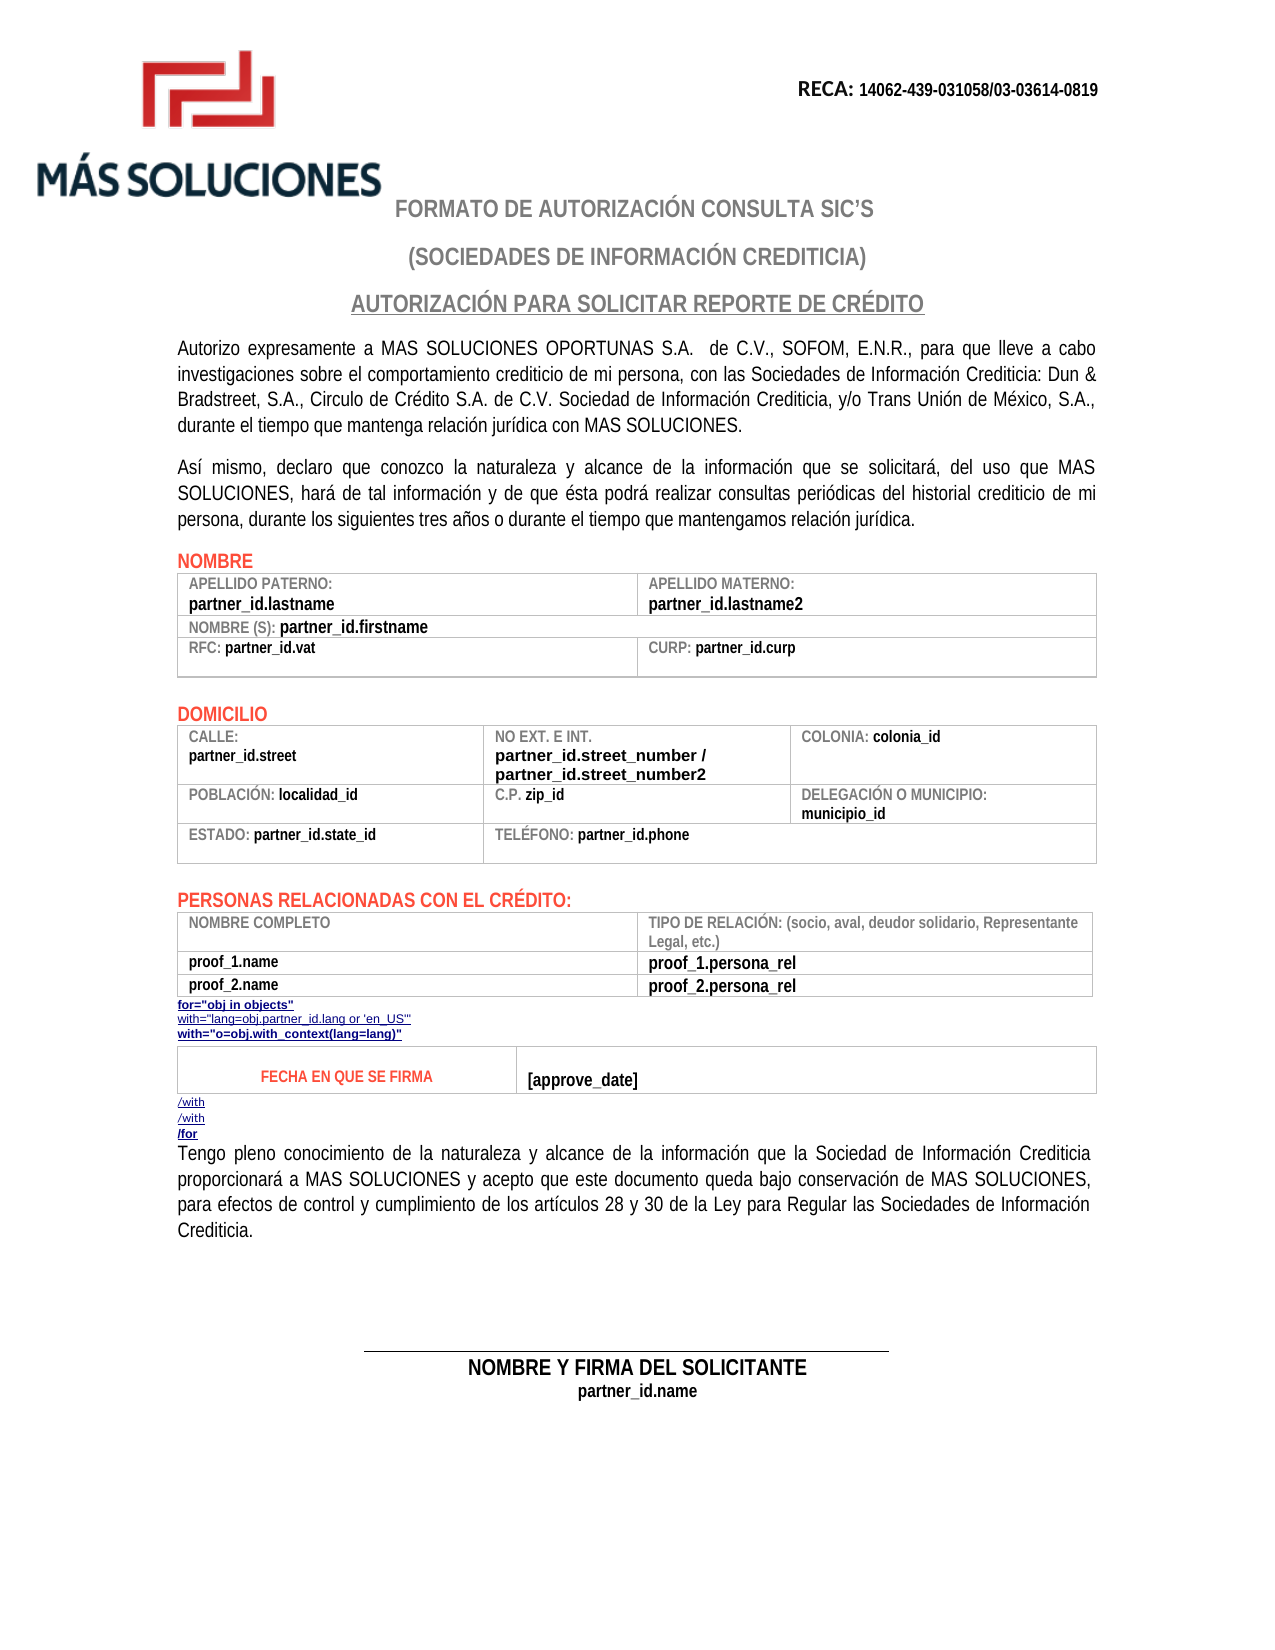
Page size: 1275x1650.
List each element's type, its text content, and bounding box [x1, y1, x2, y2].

text DOMICILIO [177, 701, 1098, 725]
table_cell RFC: partner_id.vat [178, 638, 637, 676]
text partner_id.name [177, 1380, 1098, 1401]
text AUTORIZACIÓN PARA SOLICITAR REPORTE DE CRÉDITO [177, 289, 1098, 317]
table_cell NOMBRE (S): partner_id.firstname [178, 616, 1096, 637]
table_header APELLIDO PATERNO: partner_id.lastname [178, 574, 637, 614]
table_cell DELEGACIÓN O MUNICIPIO: municipio_id [791, 785, 1096, 823]
text FORMATO DE AUTORIZACIÓN CONSULTA SIC’S [177, 194, 1098, 223]
table_header APELLIDO MATERNO: partner_id.lastname2 [638, 574, 1096, 614]
table_cell ESTADO: partner_id.state_id [178, 824, 483, 863]
text NOMBRE Y FIRMA DEL SOLICITANTE [177, 1353, 1098, 1380]
table_cell proof_1.name [178, 952, 637, 974]
text Autorizo expresamente a MAS SOLUCIONES OPORTUNAS S.A. de C.V., SOFOM, E.N.R., para que lleve a cabo investigaciones sobre el comportamiento crediticio de mi persona, con las Sociedades de Información Crediticia: Dun & Bradstreet, S.A., Circulo de Crédito S.A. de C.V. Sociedad de Información Crediticia, y/o Trans Unión de México, S.A., durante el tiempo que mantenga relación jurídica con MAS SOLUCIONES. [177, 336, 1098, 437]
text with="lang=obj.partner_id.lang or 'en_US'" [177, 1012, 1098, 1026]
table_cell proof_1.persona_rel [638, 952, 1092, 974]
table_header COLONIA: colonia_id [791, 726, 1096, 784]
text NOMBRE [177, 549, 1098, 573]
table_cell TELÉFONO: partner_id.phone [484, 824, 1096, 863]
picture [26, 42, 391, 213]
text Tengo pleno conocimiento de la naturaleza y alcance de la información que la Sociedad de Información Crediticia proporcionará a MAS SOLUCIONES y acepto que este documento queda bajo conservación de MAS SOLUCIONES, para efectos de control y cumplimiento de los artículos 28 y 30 de la Ley para Regular las Sociedades de Información Crediticia. [177, 1141, 1093, 1242]
table_cell C.P. zip_id [484, 785, 790, 823]
table_header FECHA EN QUE SE FIRMA [178, 1047, 516, 1093]
table_cell proof_2.persona_rel [638, 975, 1092, 996]
table_header TIPO DE RELACIÓN: (socio, aval, deudor solidario, Representante Legal, etc.) [638, 913, 1092, 951]
table_cell CURP: partner_id.curp [638, 638, 1096, 676]
table_header NO EXT. E INT. partner_id.street_number / partner_id.street_number2 [484, 726, 790, 784]
text with="o=obj.with_context(lang=lang)" [177, 1027, 1098, 1041]
table_header NOMBRE COMPLETO [178, 913, 637, 951]
text (SOCIEDADES DE INFORMACIÓN CREDITICIA) [177, 241, 1098, 270]
text PERSONAS RELACIONADAS CON EL CRÉDITO: [177, 888, 1098, 912]
text Así mismo, declaro que conozco la naturaleza y alcance de la información que se solicitará, del uso que MAS SOLUCIONES, hará de tal información y de que ésta podrá realizar consultas periódicas del historial crediticio de mi persona, durante los siguientes tres años o durante el tiempo que mantengamos relación jurídica. [177, 455, 1098, 530]
table_cell proof_2.name [178, 975, 637, 996]
table_cell POBLACIÓN: localidad_id [178, 785, 483, 823]
text for="obj in objects" [177, 997, 1098, 1012]
table_header CALLE: partner_id.street [178, 726, 483, 784]
text /with [177, 1094, 1098, 1109]
text /for [177, 1127, 1098, 1141]
table_header [approve_date] [517, 1047, 1096, 1093]
text /with [177, 1110, 1098, 1126]
